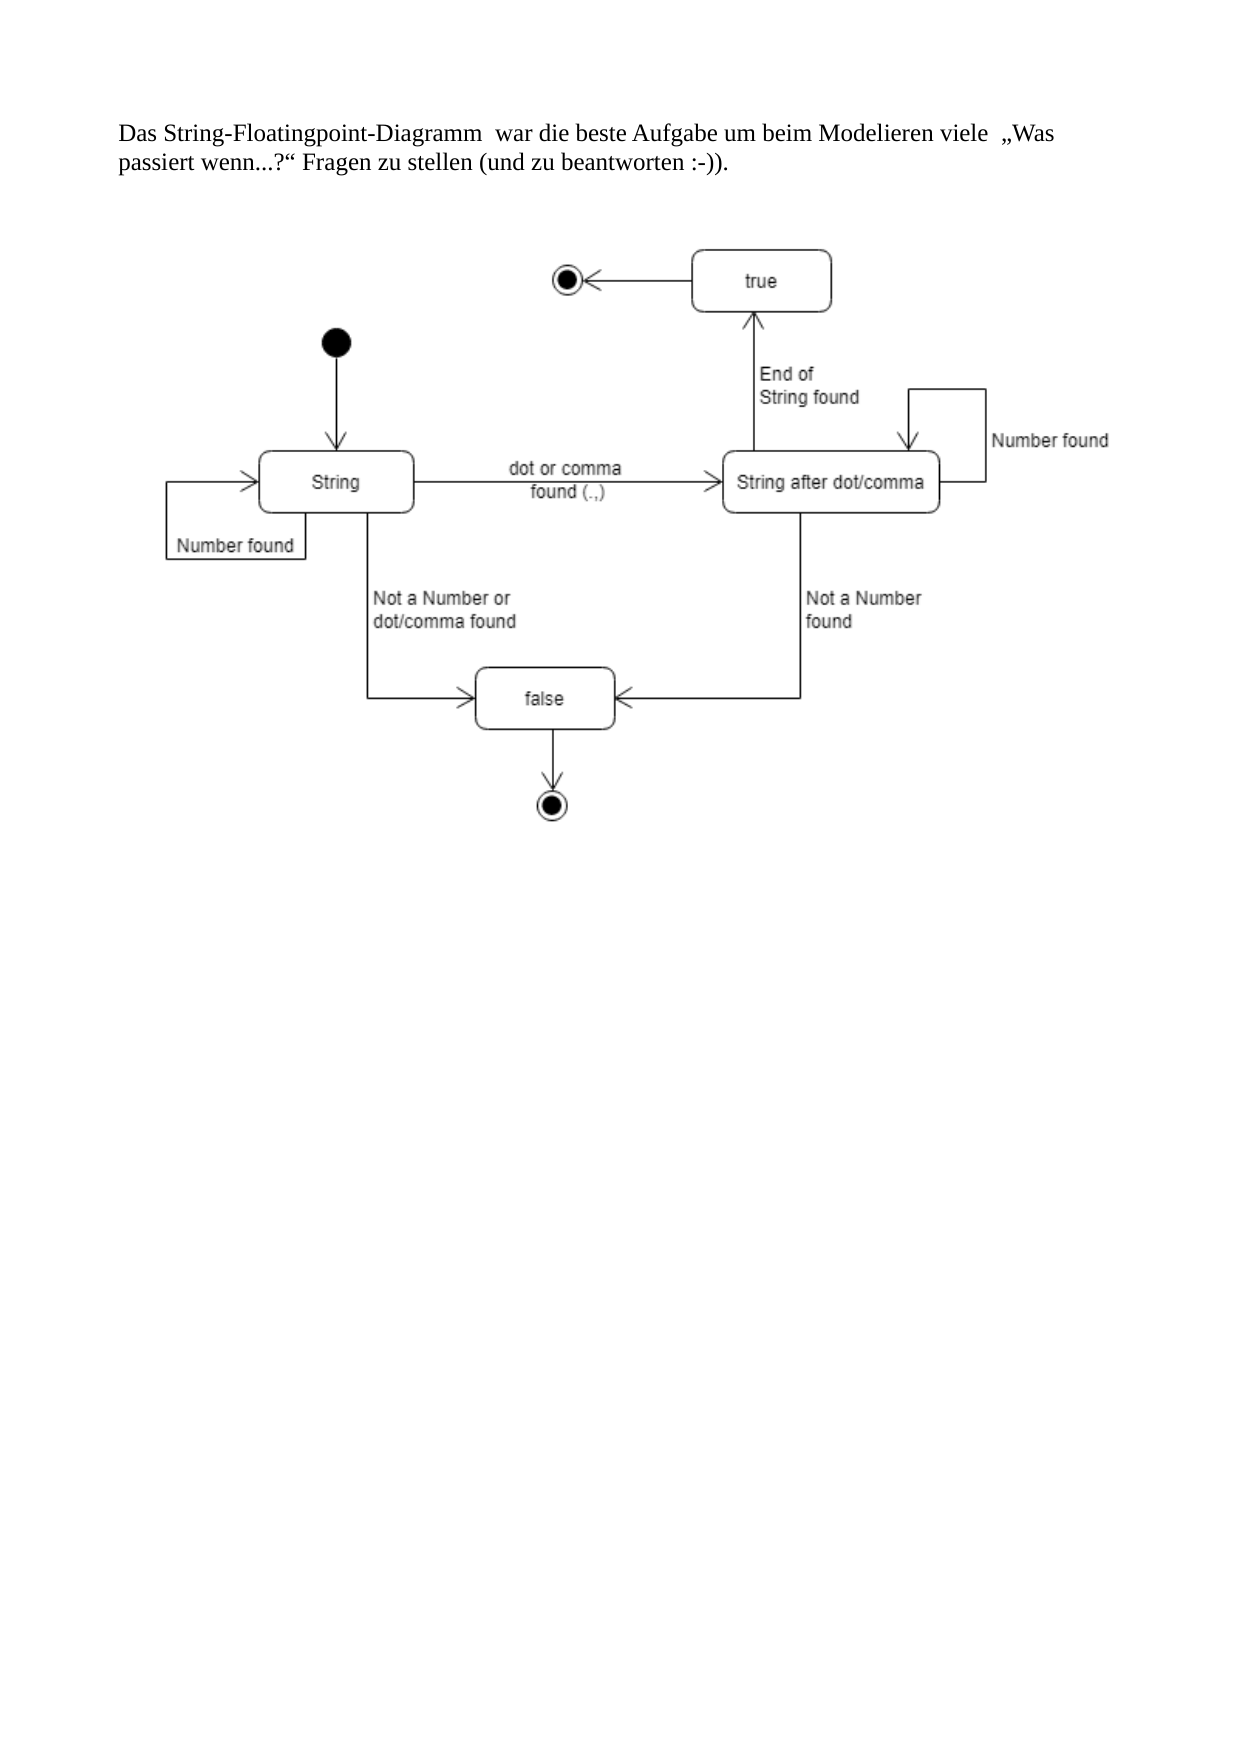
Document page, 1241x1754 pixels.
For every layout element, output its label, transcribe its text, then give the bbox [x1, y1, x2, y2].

picture [135, 234, 1140, 837]
text Das String-Floatingpoint-Diagramm war die beste Aufgabe um beim Modelieren viele „Was passiert wenn...?“ Fragen zu stellen (und zu beantworten :-)). [118, 118, 1122, 176]
